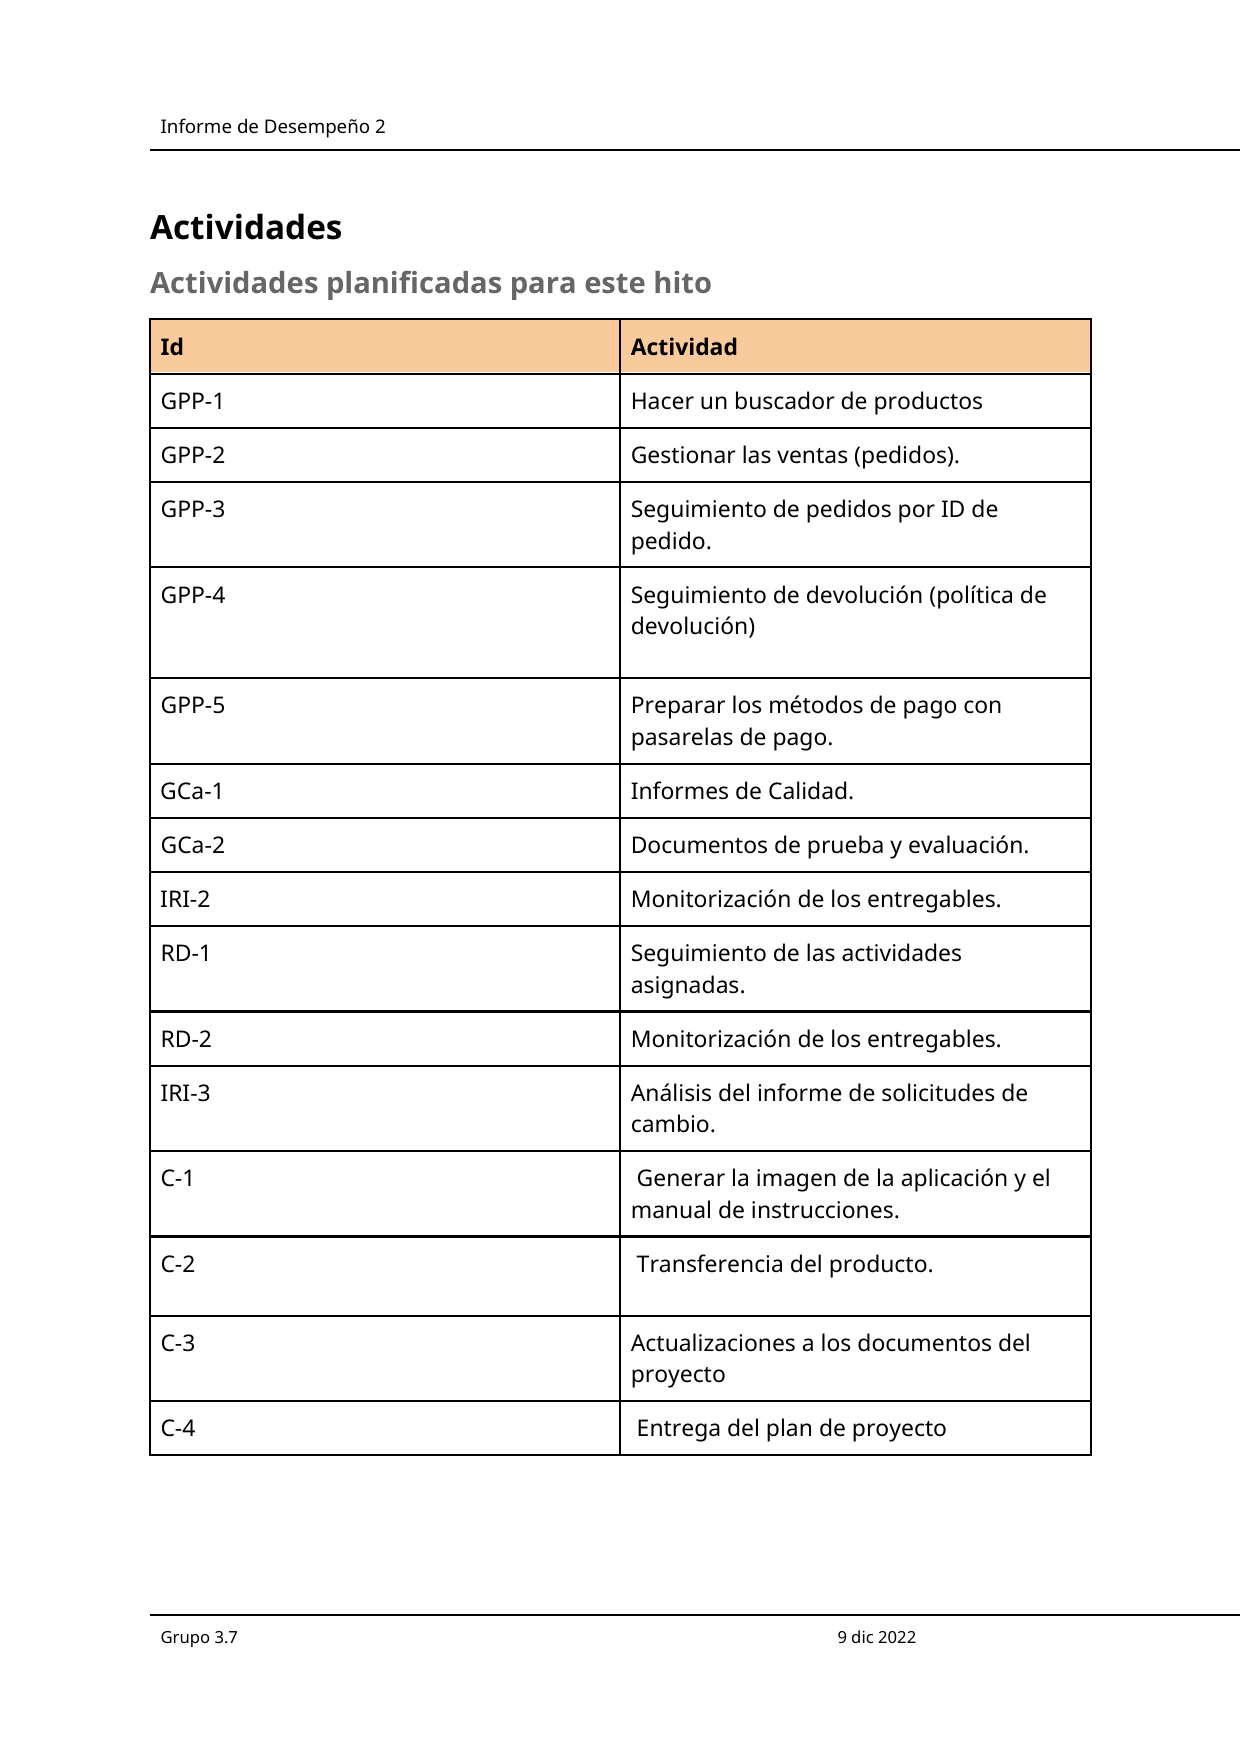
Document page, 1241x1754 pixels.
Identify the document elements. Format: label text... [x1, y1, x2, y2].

table_cell IRI-3 [151, 1067, 619, 1150]
table_cell GPP-1 [151, 375, 619, 427]
table_header Actividad [621, 320, 1090, 372]
table_cell Monitorización de los entregables. [621, 1013, 1090, 1064]
table_cell IRI-2 [151, 873, 619, 925]
table_cell C-4 [151, 1402, 619, 1454]
table_cell Documentos de prueba y evaluación. [621, 819, 1090, 871]
table_cell Generar la imagen de la aplicación y el manual de instrucciones. [621, 1152, 1090, 1235]
subtitle Actividades [150, 204, 1090, 249]
table_cell Preparar los métodos de pago con pasarelas de pago. [621, 679, 1090, 762]
table_cell Informes de Calidad. [621, 765, 1090, 817]
table_cell RD-1 [151, 927, 619, 1010]
table_cell Entrega del plan de proyecto [621, 1402, 1090, 1454]
table_cell Actualizaciones a los documentos del proyecto [621, 1317, 1090, 1400]
table_cell Gestionar las ventas (pedidos). [621, 429, 1090, 481]
table_cell GPP-3 [151, 483, 619, 566]
table_cell GCa-2 [151, 819, 619, 871]
table_cell GCa-1 [151, 765, 619, 817]
table_cell C-3 [151, 1317, 619, 1400]
table_cell C-2 [151, 1238, 619, 1314]
table_cell Seguimiento de las actividades asignadas. [621, 927, 1090, 1010]
table_cell Transferencia del producto. [621, 1238, 1090, 1314]
table_cell RD-2 [151, 1013, 619, 1064]
table_cell GPP-4 [151, 568, 619, 677]
table_cell Hacer un buscador de productos [621, 375, 1090, 427]
table_cell Análisis del informe de solicitudes de cambio. [621, 1067, 1090, 1150]
table_header Id [151, 320, 619, 372]
table_cell Seguimiento de pedidos por ID de pedido. [621, 483, 1090, 566]
table_cell GPP-5 [151, 679, 619, 762]
table_cell Monitorización de los entregables. [621, 873, 1090, 925]
table_cell C-1 [151, 1152, 619, 1235]
subtitle Actividades planificadas para este hito [150, 262, 1090, 302]
table_cell Seguimiento de devolución (política de devolución) [621, 568, 1090, 677]
table_cell GPP-2 [151, 429, 619, 481]
